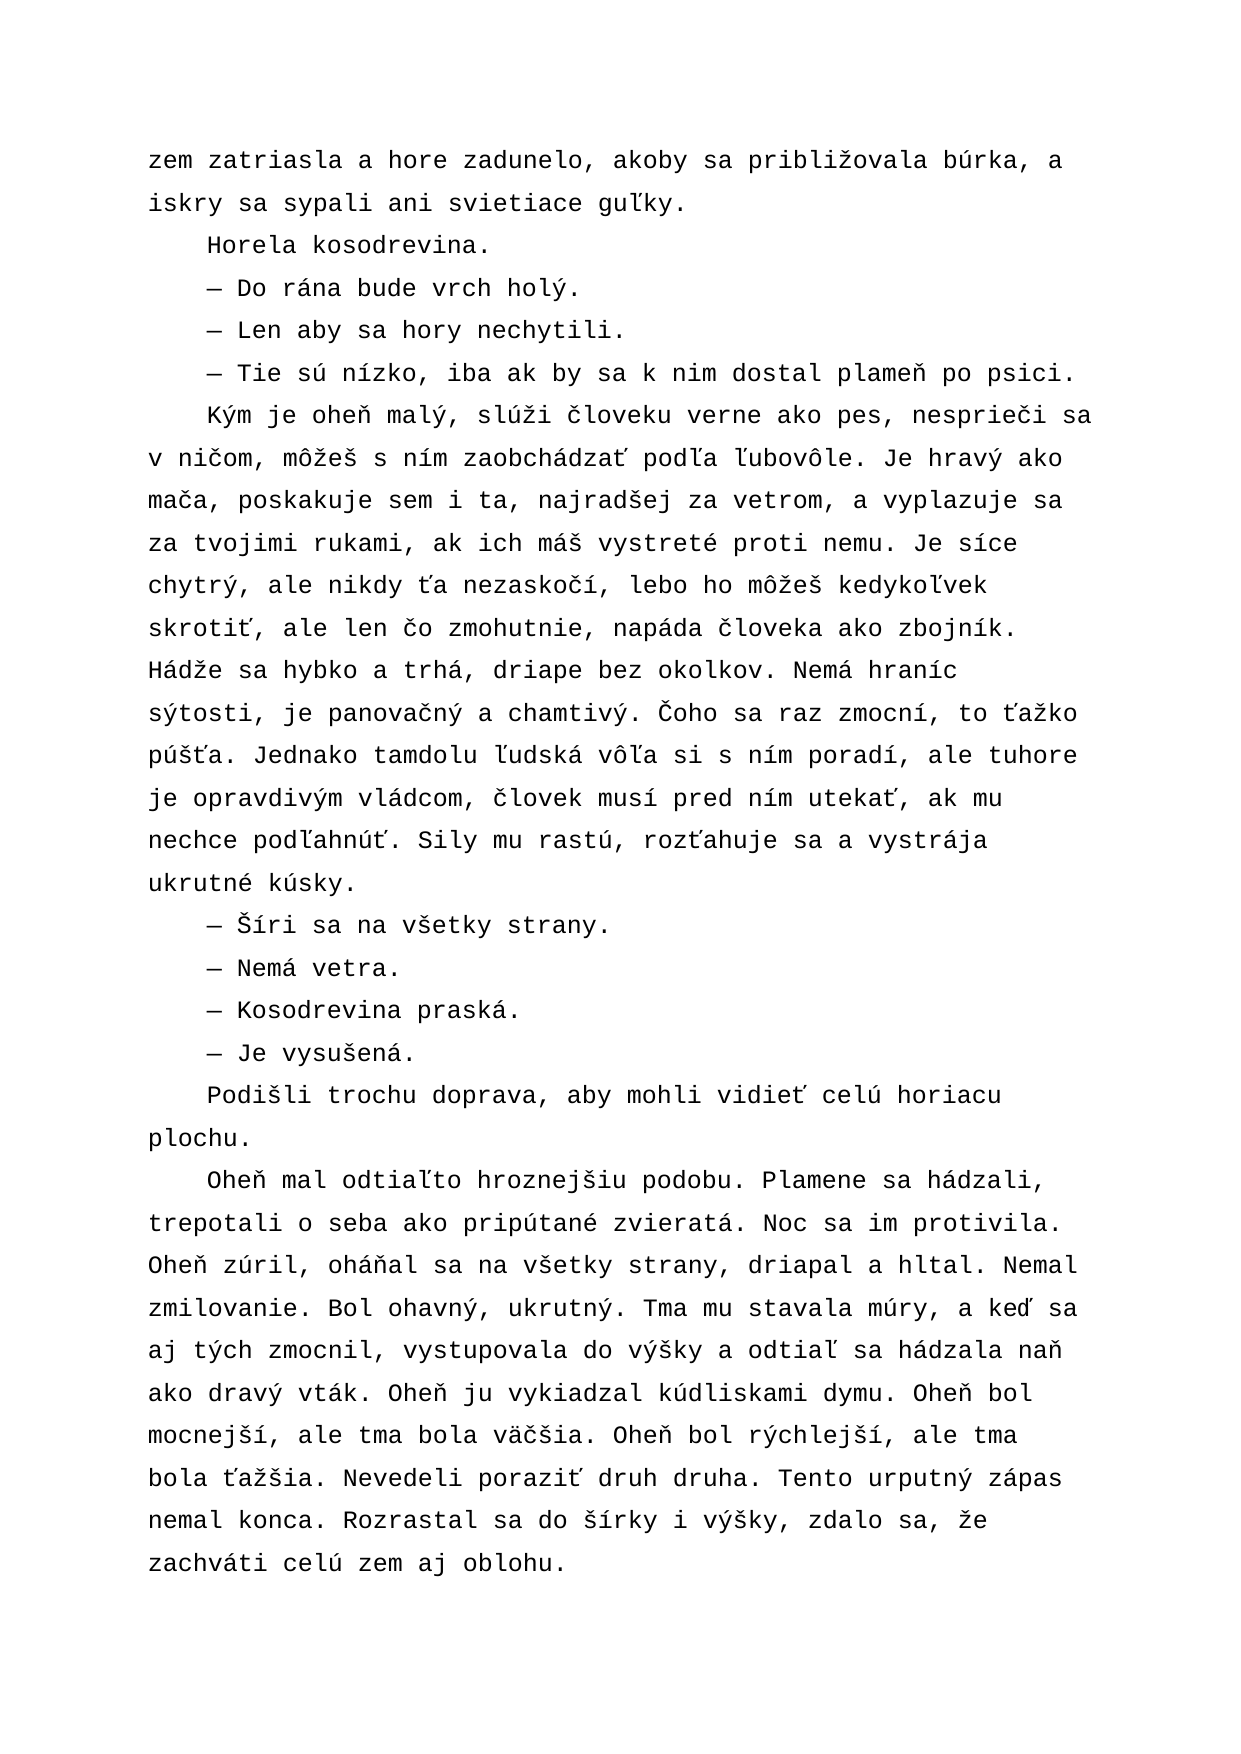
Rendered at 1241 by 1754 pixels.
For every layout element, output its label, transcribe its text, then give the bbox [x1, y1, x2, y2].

text Podišli trochu doprava, aby mohli vidieť celú horiacu plochu. [148, 1083, 1092, 1153]
text — Šíri sa na všetky strany. [148, 913, 1092, 941]
text — Tie sú nízko, iba ak by sa k nim dostal plameň po psici. [148, 360, 1092, 388]
text — Je vysušená. [148, 1040, 1092, 1068]
text — Kosodrevina praská. [148, 998, 1092, 1026]
text — Nemá vetra. [148, 955, 1092, 983]
text zem zatriasla a hore zadunelo, akoby sa približovala búrka, a iskry sa sypali ani svietiace guľky. [148, 148, 1092, 218]
text Oheň mal odtiaľto hroznejšiu podobu. Plamene sa hádzali, trepotali o seba ako pripútané zvieratá. Noc sa im protivila. Oheň zúril, oháňal sa na všetky strany, driapal a hltal. Nemal zmilovanie. Bol ohavný, ukrutný. Tma mu stavala múry, a keď sa aj tých zmocnil, vystupovala do výšky a odtiaľ sa hádzala naň ako dravý vták. Oheň ju vykiadzal kúdliskami dymu. Oheň bol mocnejší, ale tma bola väčšia. Oheň bol rýchlejší, ale tma bola ťažšia. Nevedeli poraziť druh druha. Tento urputný zápas nemal konca. Rozrastal sa do šírky i výšky, zdalo sa, že zachváti celú zem aj oblohu. [148, 1168, 1092, 1578]
text — Len aby sa hory nechytili. [148, 318, 1092, 346]
text Horela kosodrevina. [148, 233, 1092, 261]
text Kým je oheň malý, slúži človeku verne ako pes, nesprieči sa v ničom, môžeš s ním zaobchádzať podľa ľubovôle. Je hravý ako mača, poskakuje sem i ta, najradšej za vetrom, a vyplazuje sa za tvojimi rukami, ak ich máš vystreté proti nemu. Je síce chytrý, ale nikdy ťa nezaskočí, lebo ho môžeš kedykoľvek skrotiť, ale len čo zmohutnie, napáda človeka ako zbojník. Hádže sa hybko a trhá, driape bez okolkov. Nemá hraníc sýtosti, je panovačný a chamtivý. Čoho sa raz zmocní, to ťažko púšťa. Jednako tamdolu ľudská vôľa si s ním poradí, ale tuhore je opravdivým vládcom, človek musí pred ním utekať, ak mu nechce podľahnúť. Sily mu rastú, rozťahuje sa a vystrája ukrutné kúsky. [148, 403, 1092, 898]
text — Do rána bude vrch holý. [148, 275, 1092, 303]
